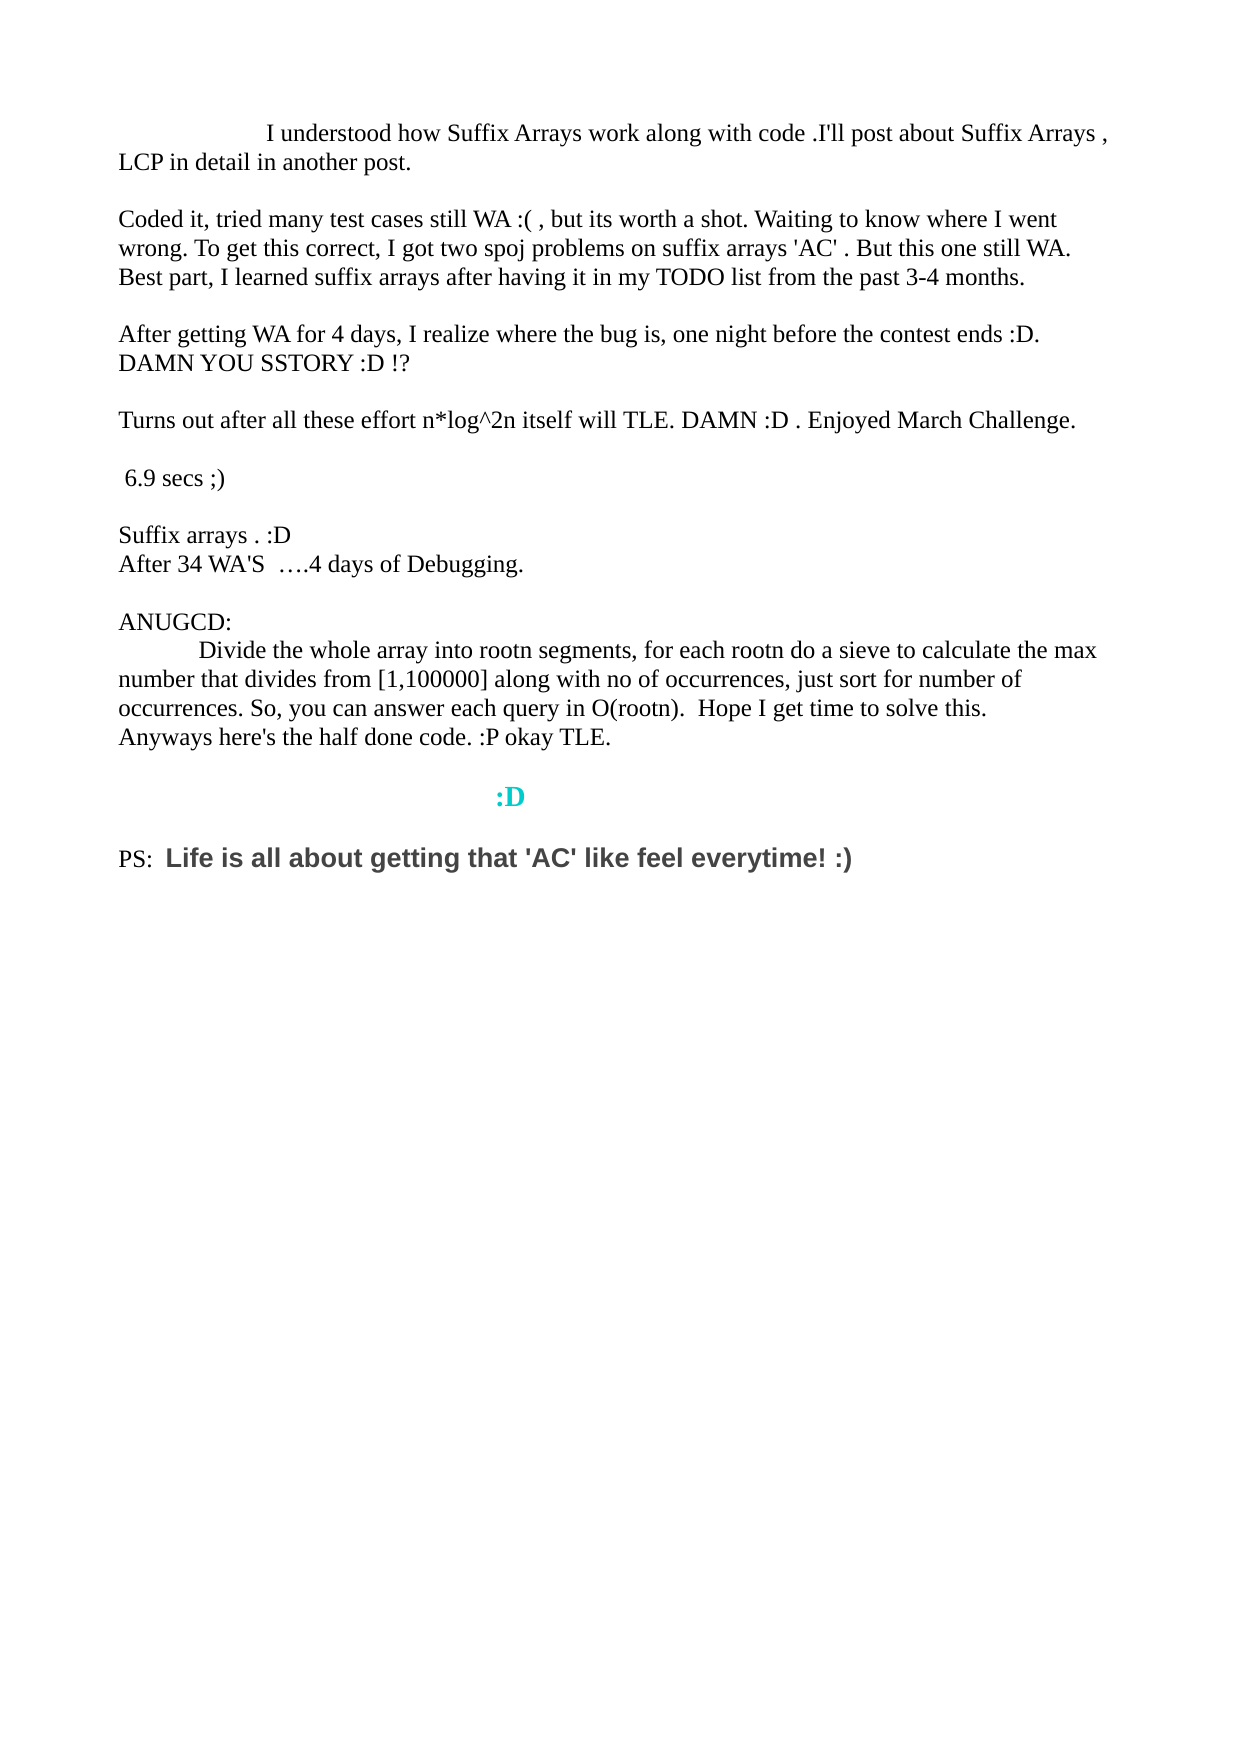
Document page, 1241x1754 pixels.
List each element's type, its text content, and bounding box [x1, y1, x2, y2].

text ANUGCD: [118, 607, 1122, 636]
text Divide the whole array into rootn segments, for each rootn do a sieve to calculate the max number that divides from [1,100000] along with no of occurrences, just sort for number of occurrences. So, you can answer each query in O(rootn). Hope I get time to solve this. [118, 636, 1122, 722]
text :D [118, 779, 1122, 813]
text 6.9 secs ;) [118, 463, 1122, 492]
text Coded it, tried many test cases still WA :( , but its worth a shot. Waiting to know where I went wrong. To get this correct, I got two spoj problems on suffix arrays 'AC' . But this one still WA. [118, 204, 1122, 262]
text Best part, I learned suffix arrays after having it in my TODO list from the past 3-4 months. [118, 262, 1122, 291]
text PS: Life is all about getting that 'AC' like feel everytime! :) [118, 842, 1122, 873]
text After 34 WA'S ….4 days of Debugging. [118, 549, 1122, 578]
text Turns out after all these effort n*log^2n itself will TLE. DAMN :D . Enjoyed March Challenge. [118, 406, 1122, 434]
text I understood how Suffix Arrays work along with code .I'll post about Suffix Arrays , LCP in detail in another post. [118, 118, 1122, 176]
text Suffix arrays . :D [118, 521, 1122, 549]
text Anyways here's the half done code. :P okay TLE. [118, 722, 1122, 751]
text After getting WA for 4 days, I realize where the bug is, one night before the contest ends :D. DAMN YOU SSTORY :D !? [118, 319, 1122, 377]
